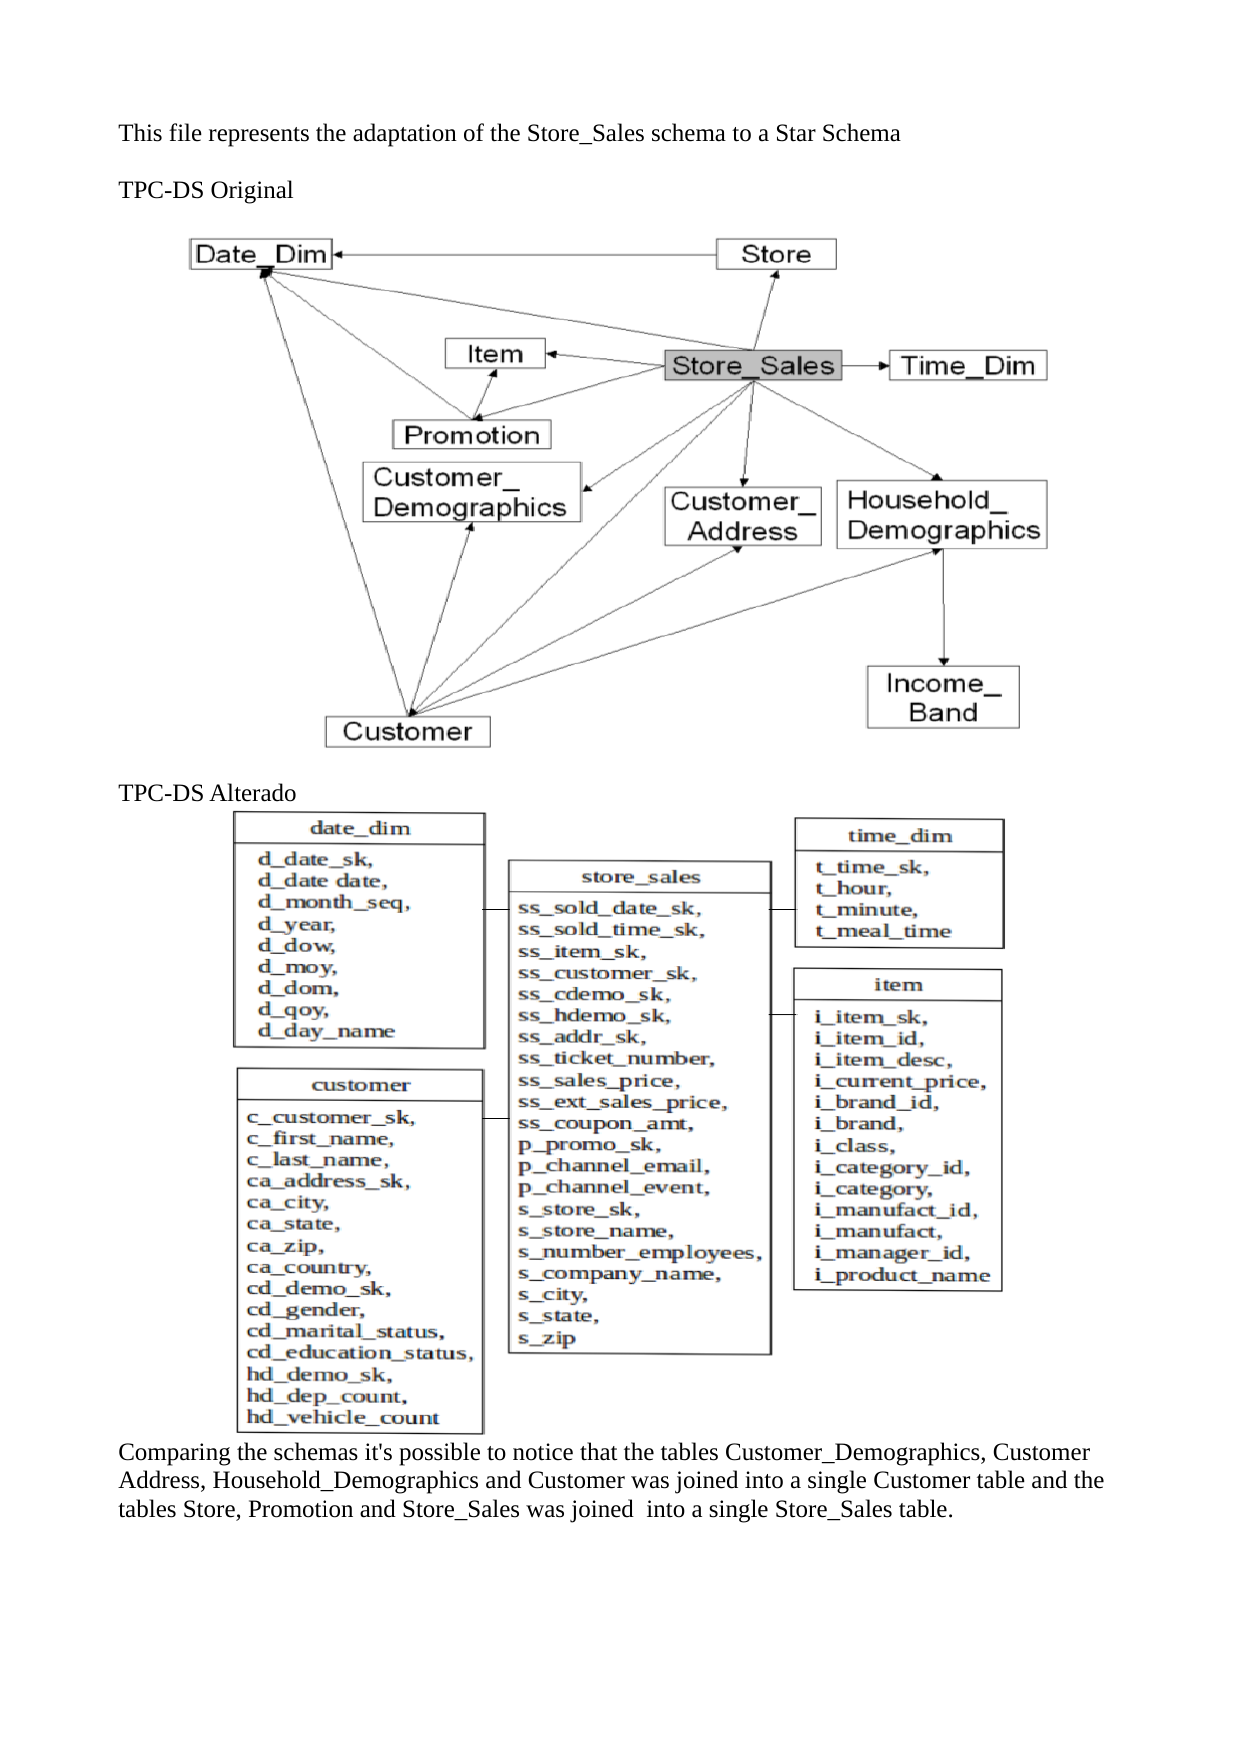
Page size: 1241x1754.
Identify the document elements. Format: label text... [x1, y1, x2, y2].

text This file represents the adaptation of the Store_Sales schema to a Star Schema [118, 118, 1122, 147]
text Comparing the schemas it's possible to notice that the tables Customer_Demographics, Customer Address, Household_Demographics and Customer was joined into a single Customer table and the tables Store, Promotion and Store_Sales was joined into a single Store_Sales table. [118, 807, 1122, 1523]
text TPC-DS Alterado [118, 778, 1122, 807]
text TPC-DS Original [118, 176, 1122, 204]
picture [184, 233, 1056, 750]
picture [230, 806, 1010, 1437]
